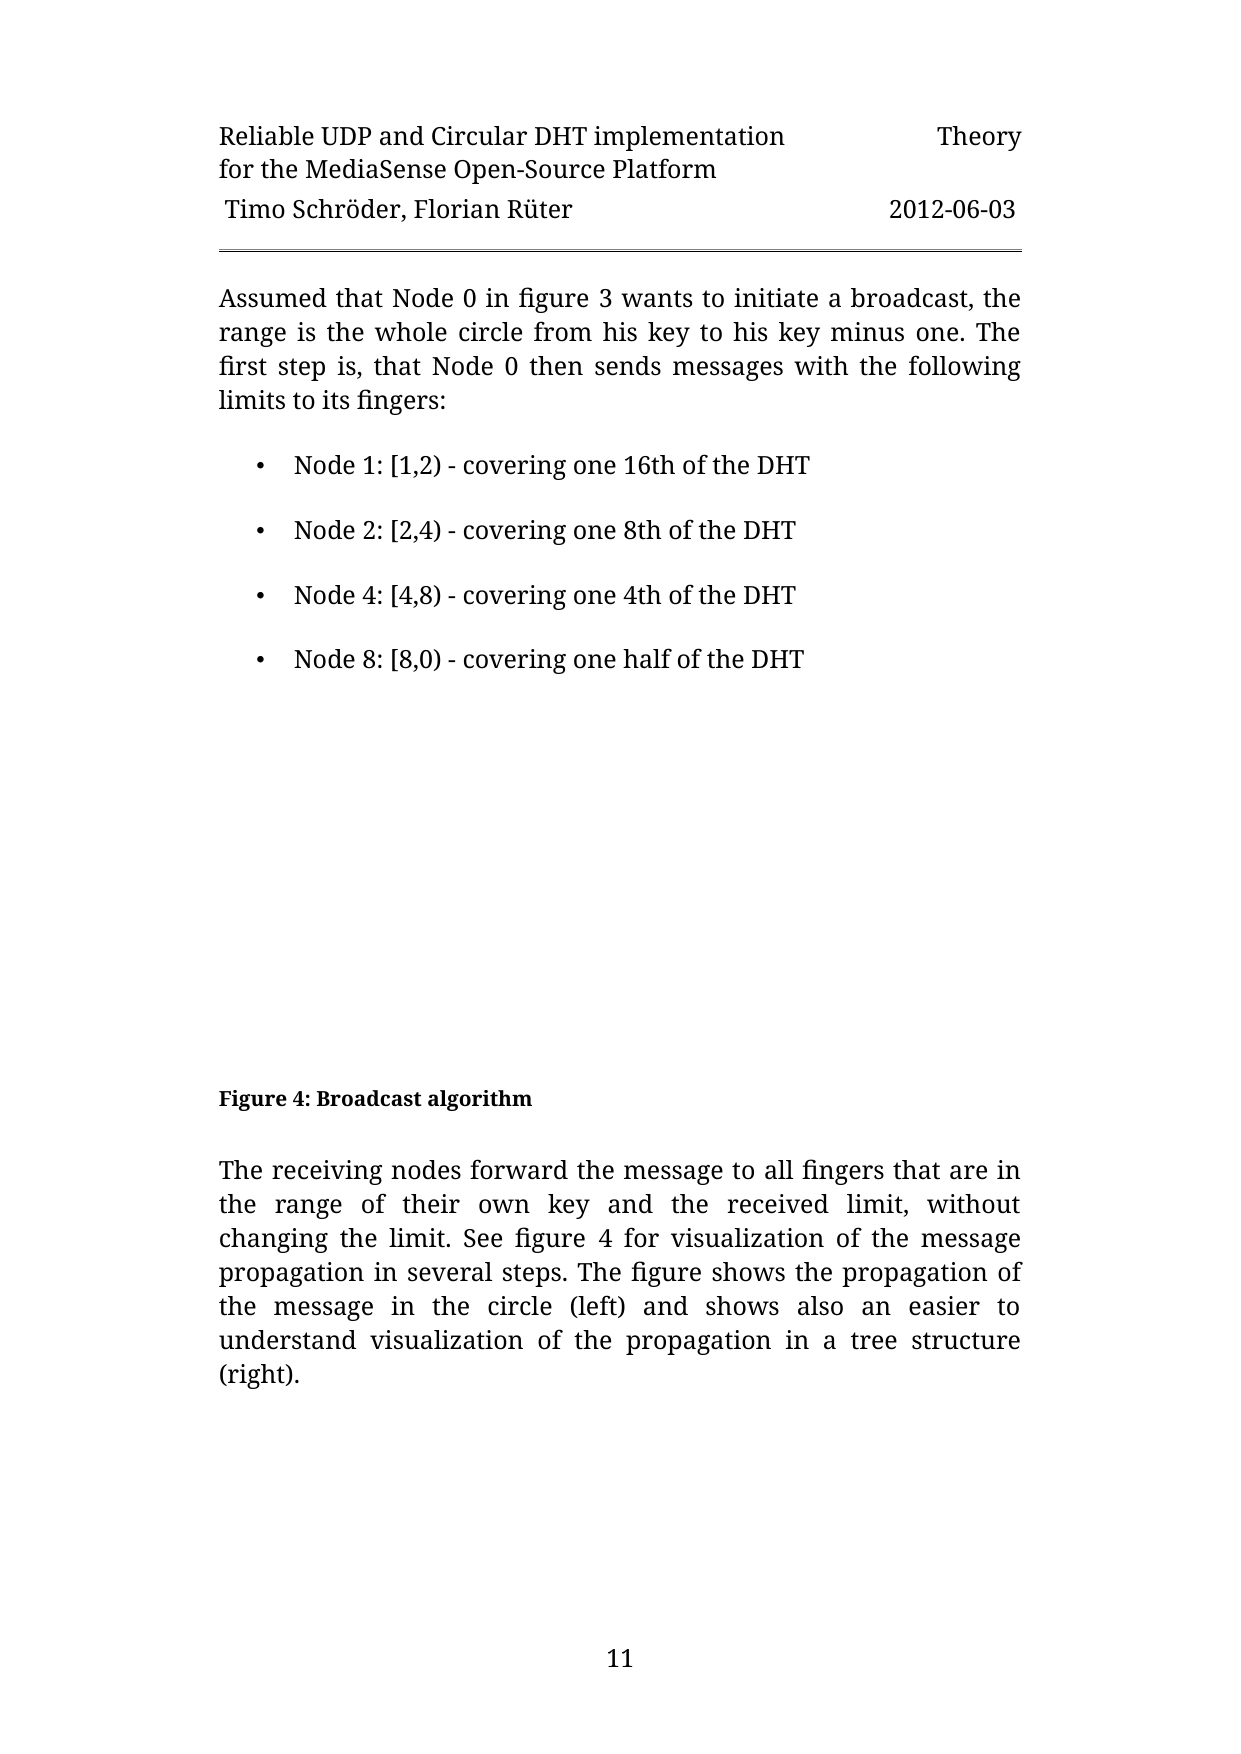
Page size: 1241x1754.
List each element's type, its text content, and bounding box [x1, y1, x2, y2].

text The receiving nodes forward the message to all fingers that are in the range of their own key and the received limit, without changing the limit. See figure 4 for visualization of the message propagation in several steps. The figure shows the propagation of the message in the circle (left) and shows also an easier to understand visualization of the propagation in a tree structure (right). [218, 1152, 1022, 1391]
list Node 1: [1,2) - covering one 16th of the DHT [256, 448, 1022, 482]
list Node 2: [2,4) - covering one 8th of the DHT [256, 512, 1022, 547]
list Node 4: [4,8) - covering one 4th of the DHT [256, 577, 1022, 611]
text Assumed that Node 0 in figure 3 wants to initiate a broadcast, the range is the whole circle from his key to his key minus one. The first step is, that Node 0 then sends messages with the following limits to its fingers: [218, 281, 1022, 417]
list Node 8: [8,0) - covering one half of the DHT [256, 642, 1022, 676]
text Figure 4: Broadcast algorithm [218, 1019, 1019, 1113]
